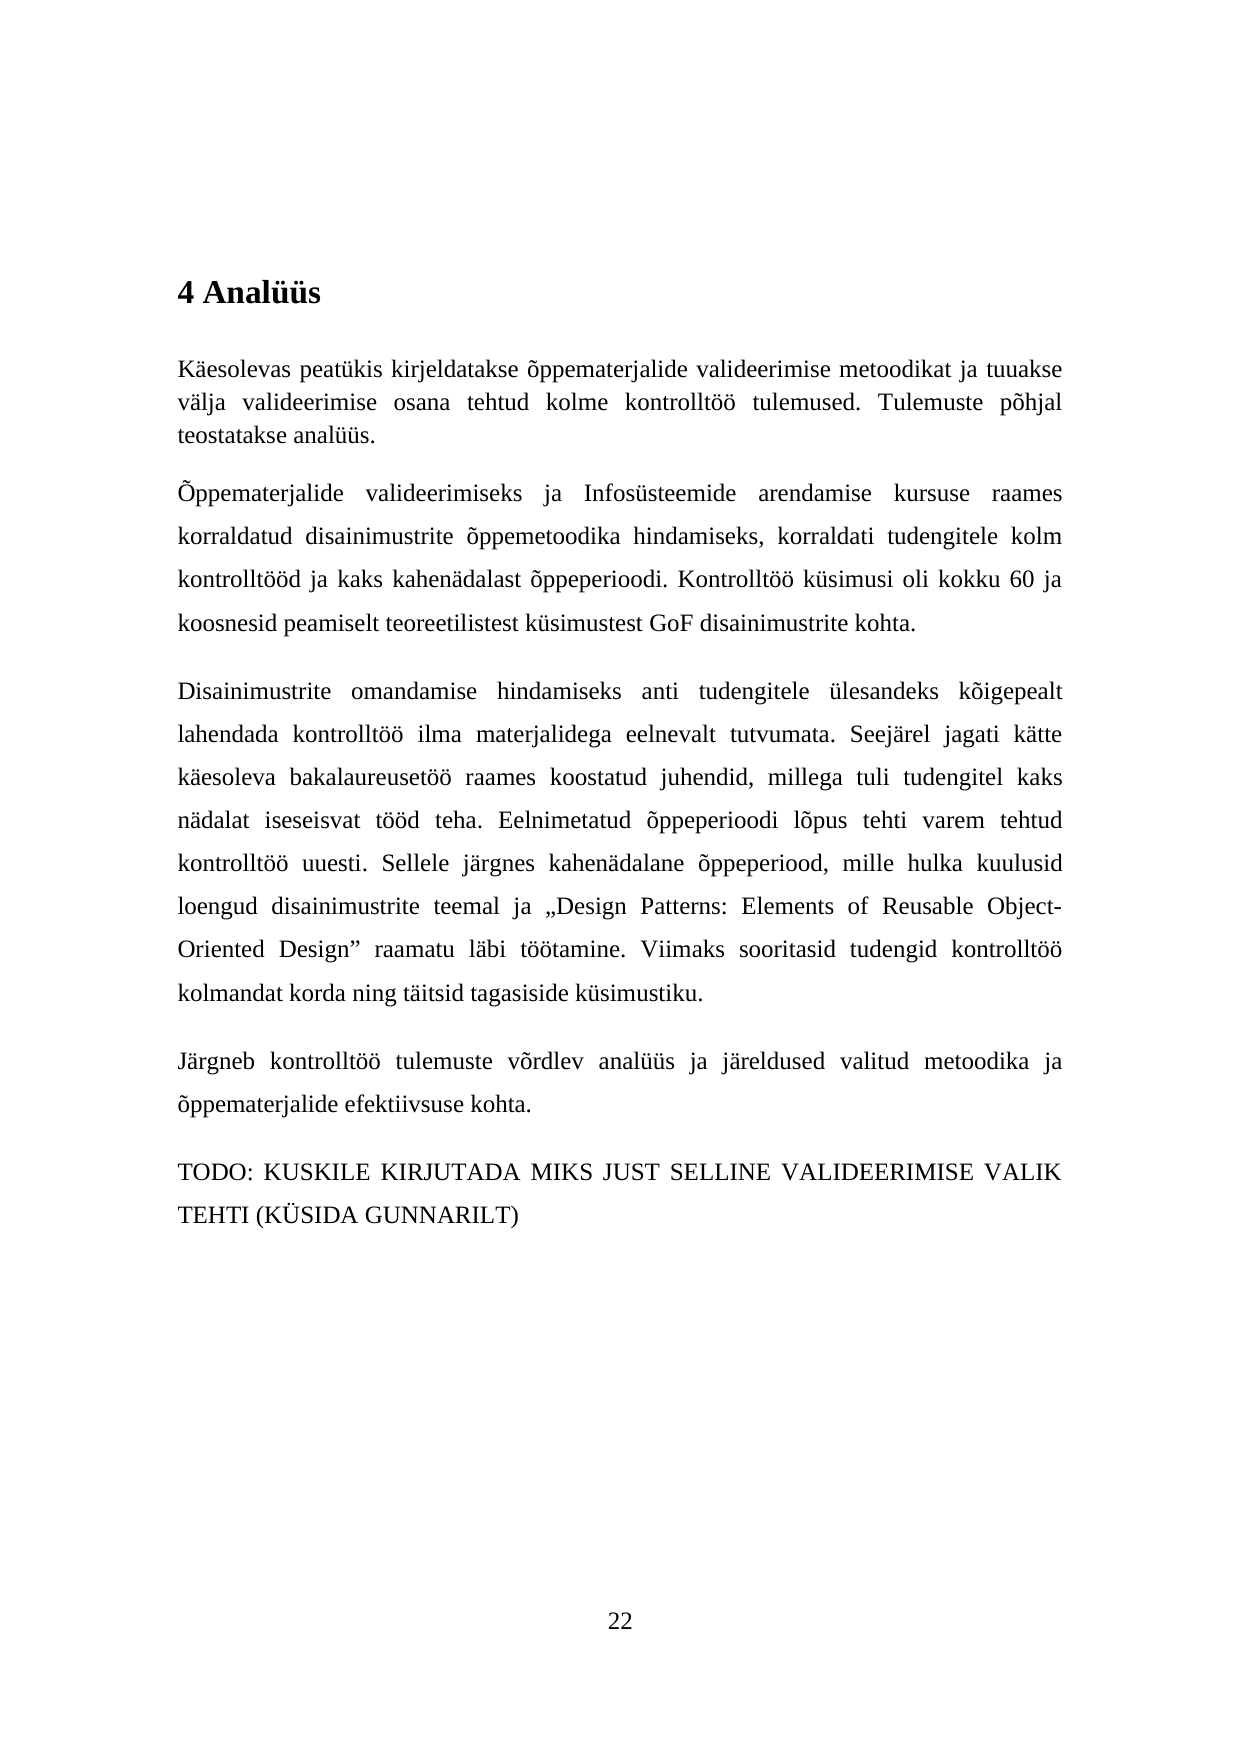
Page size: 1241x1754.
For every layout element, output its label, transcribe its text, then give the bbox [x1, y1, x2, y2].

text TODO: KUSKILE KIRJUTADA MIKS JUST SELLINE VALIDEERIMISE VALIK TEHTI (KÜSIDA GUNNARILT) [177, 1157, 1063, 1229]
text Käesolevas peatükis kirjeldatakse õppematerjalide valideerimise metoodikat ja tuuakse välja valideerimise osana tehtud kolme kontrolltöö tulemused. Tulemuste põhjal teostatakse analüüs. [177, 354, 1063, 449]
subtitle Analüüs [177, 273, 1063, 311]
text Järgneb kontrolltöö tulemuste võrdlev analüüs ja järeldused valitud metoodika ja õppematerjalide efektiivsuse kohta. [177, 1046, 1063, 1118]
text Õppematerjalide valideerimiseks ja Infosüsteemide arendamise kursuse raames korraldatud disainimustrite õppemetoodika hindamiseks, korraldati tudengitele kolm kontrolltööd ja kaks kahenädalast õppeperioodi. Kontrolltöö küsimusi oli kokku 60 ja koosnesid peamiselt teoreetilistest küsimustest GoF disainimustrite kohta. [177, 478, 1063, 636]
text Disainimustrite omandamise hindamiseks anti tudengitele ülesandeks kõigepealt lahendada kontrolltöö ilma materjalidega eelnevalt tutvumata. Seejärel jagati kätte käesoleva bakalaureusetöö raames koostatud juhendid, millega tuli tudengitel kaks nädalat iseseisvat tööd teha. Eelnimetatud õppeperioodi lõpus tehti varem tehtud kontrolltöö uuesti. Sellele järgnes kahenädalane õppeperiood, mille hulka kuulusid loengud disainimustrite teemal ja „Design Patterns: Elements of Reusable Object-Oriented Design” raamatu läbi töötamine. Viimaks sooritasid tudengid kontrolltöö kolmandat korda ning täitsid tagasiside küsimustiku. [177, 676, 1063, 1006]
